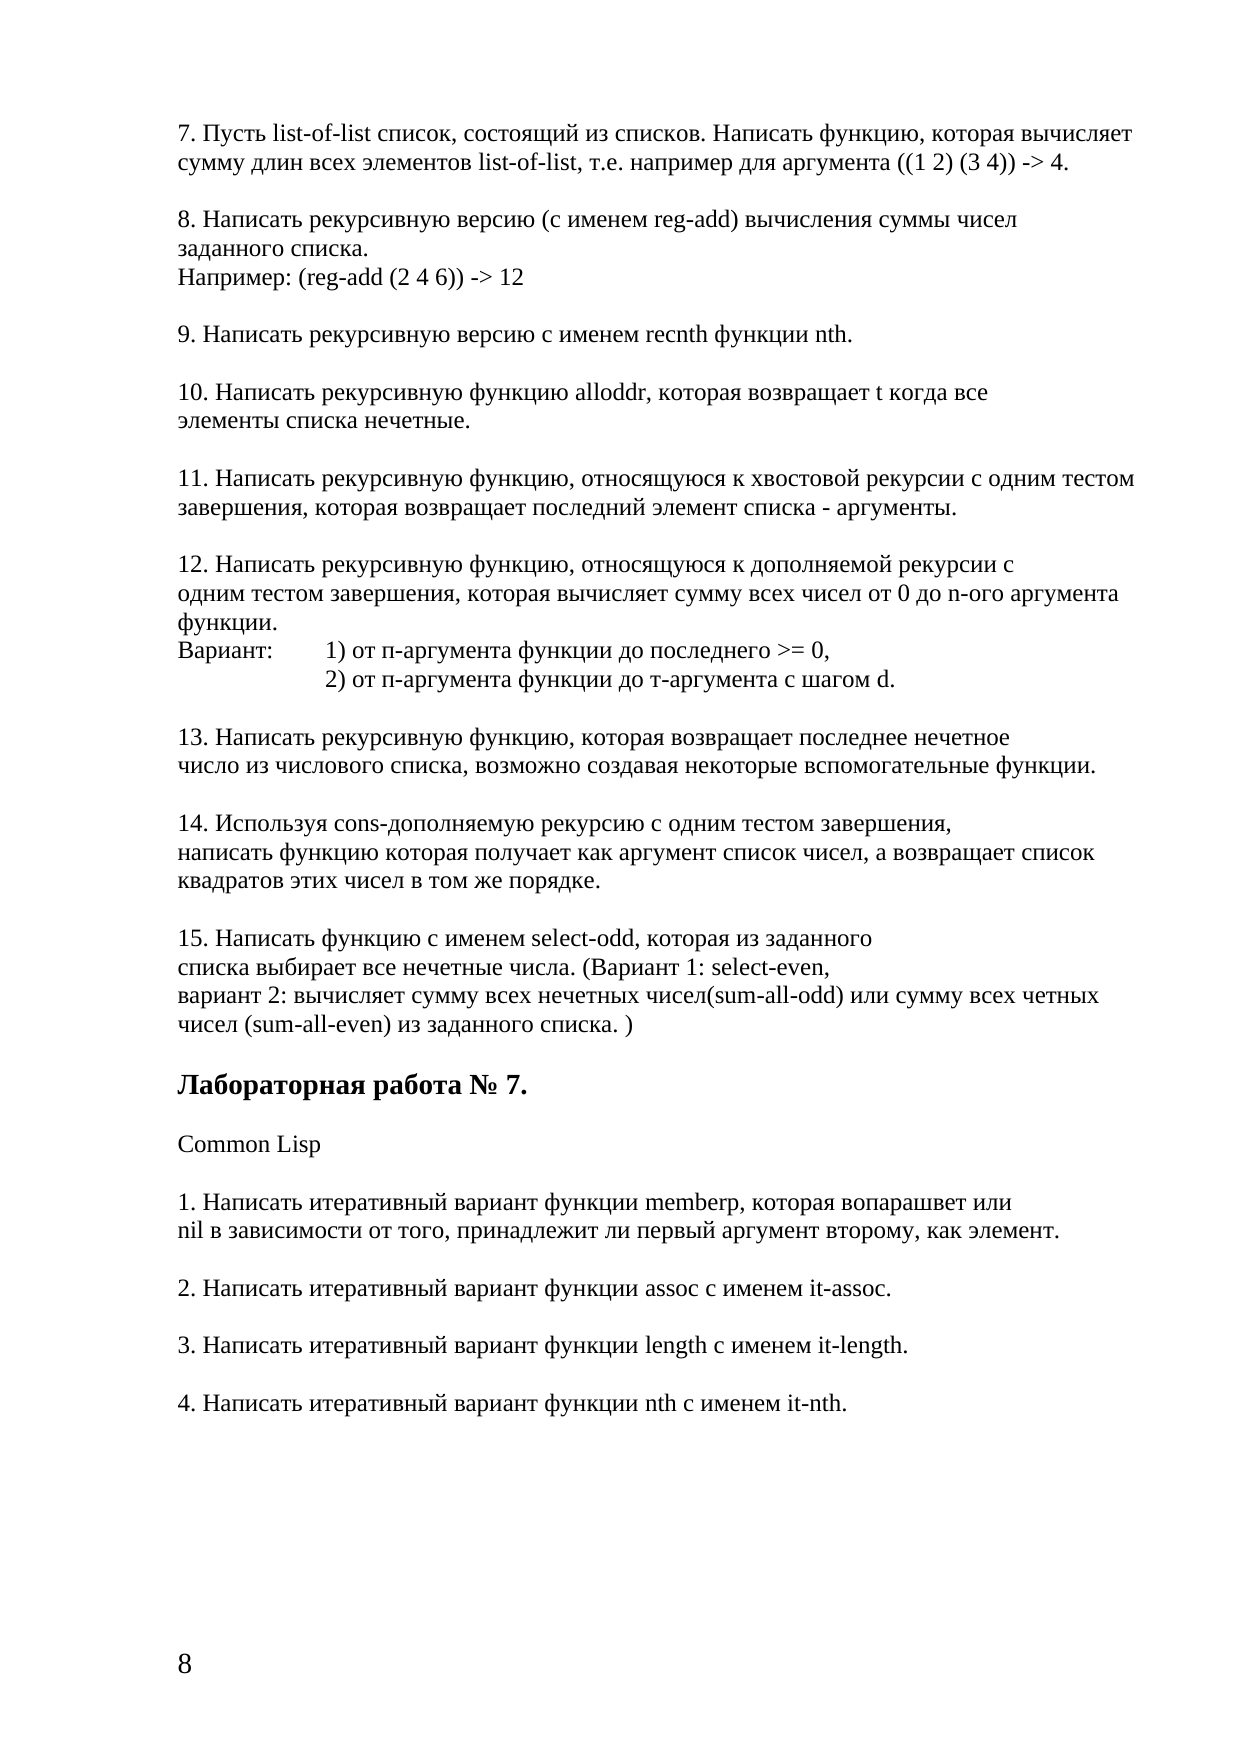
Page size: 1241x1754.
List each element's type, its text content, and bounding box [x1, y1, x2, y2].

text 13. Написать рекурсивную функцию, которая возвращает последнее нечетное [177, 722, 1152, 751]
text 4. Написать итеративный вариант функции nth с именем it-nth. [177, 1388, 1152, 1417]
text Common Lisp [177, 1129, 1152, 1158]
text Лабораторная работа № 7. [177, 1067, 1152, 1100]
text Например: (reg-add (2 4 6)) -> 12 [177, 262, 1152, 291]
text 11. Написать рекурсивную функцию, относящуюся к хвостовой рекурсии с одним тестом завершения, которая возвращает последний элемент списка - аргументы. [177, 463, 1152, 521]
text списка выбирает все нечетные числа. (Вариант 1: select-even, [177, 952, 1152, 981]
text 9. Написать рекурсивную версию с именем recnth функции nth. [177, 319, 1152, 348]
text 15. Написать функцию с именем select-odd, которая из заданного [177, 923, 1152, 952]
text написать функцию которая получает как аргумент список чисел, а возвращает список квадратов этих чисел в том же порядке. [177, 837, 1152, 894]
text 14. Используя cons-дополняемую рекурсию с одним тестом завершения, [177, 808, 1152, 837]
text 10. Написать рекурсивную функцию alloddr, которая возвращает t когда все [177, 377, 1152, 406]
text 1. Написать итеративный вариант функции memberp, которая вопарашвет или [177, 1187, 1152, 1215]
text 2) от п-аргумента функции до т-аргумента с шагом d. [251, 664, 1152, 693]
text заданного списка. [177, 233, 1152, 262]
text 8. Написать рекурсивную версию (с именем reg-add) вычисления суммы чисел [177, 204, 1152, 233]
text число из числового списка, возможно создавая некоторые вспомогательные функции. [177, 751, 1152, 779]
text Вариант: 1) от п-аргумента функции до последнего >= 0, [177, 636, 1152, 664]
text 12. Написать рекурсивную функцию, относящуюся к дополняемой рекурсии с [177, 549, 1152, 578]
text 2. Написать итеративный вариант функции assoc с именем it-assoc. [177, 1273, 1152, 1302]
text 3. Написать итеративный вариант функции length с именем it-length. [177, 1330, 1152, 1359]
text nil в зависимости от того, принадлежит ли первый аргумент второму, как элемент. [177, 1215, 1152, 1244]
text 7. Пусть list-of-list список, состоящий из списков. Написать функцию, которая вычисляет сумму длин всех элементов list-of-list, т.е. например для аргумента ((1 2) (3 4)) -> 4. [177, 118, 1152, 176]
text вариант 2: вычисляет сумму всех нечетных чисел(sum-all-odd) или сумму всех четных чисел (sum-all-even) из заданного списка. ) [177, 981, 1152, 1038]
text элементы списка нечетные. [177, 406, 1152, 434]
text одним тестом завершения, которая вычисляет сумму всех чисел от 0 до n-ого аргумента функции. [177, 578, 1152, 636]
